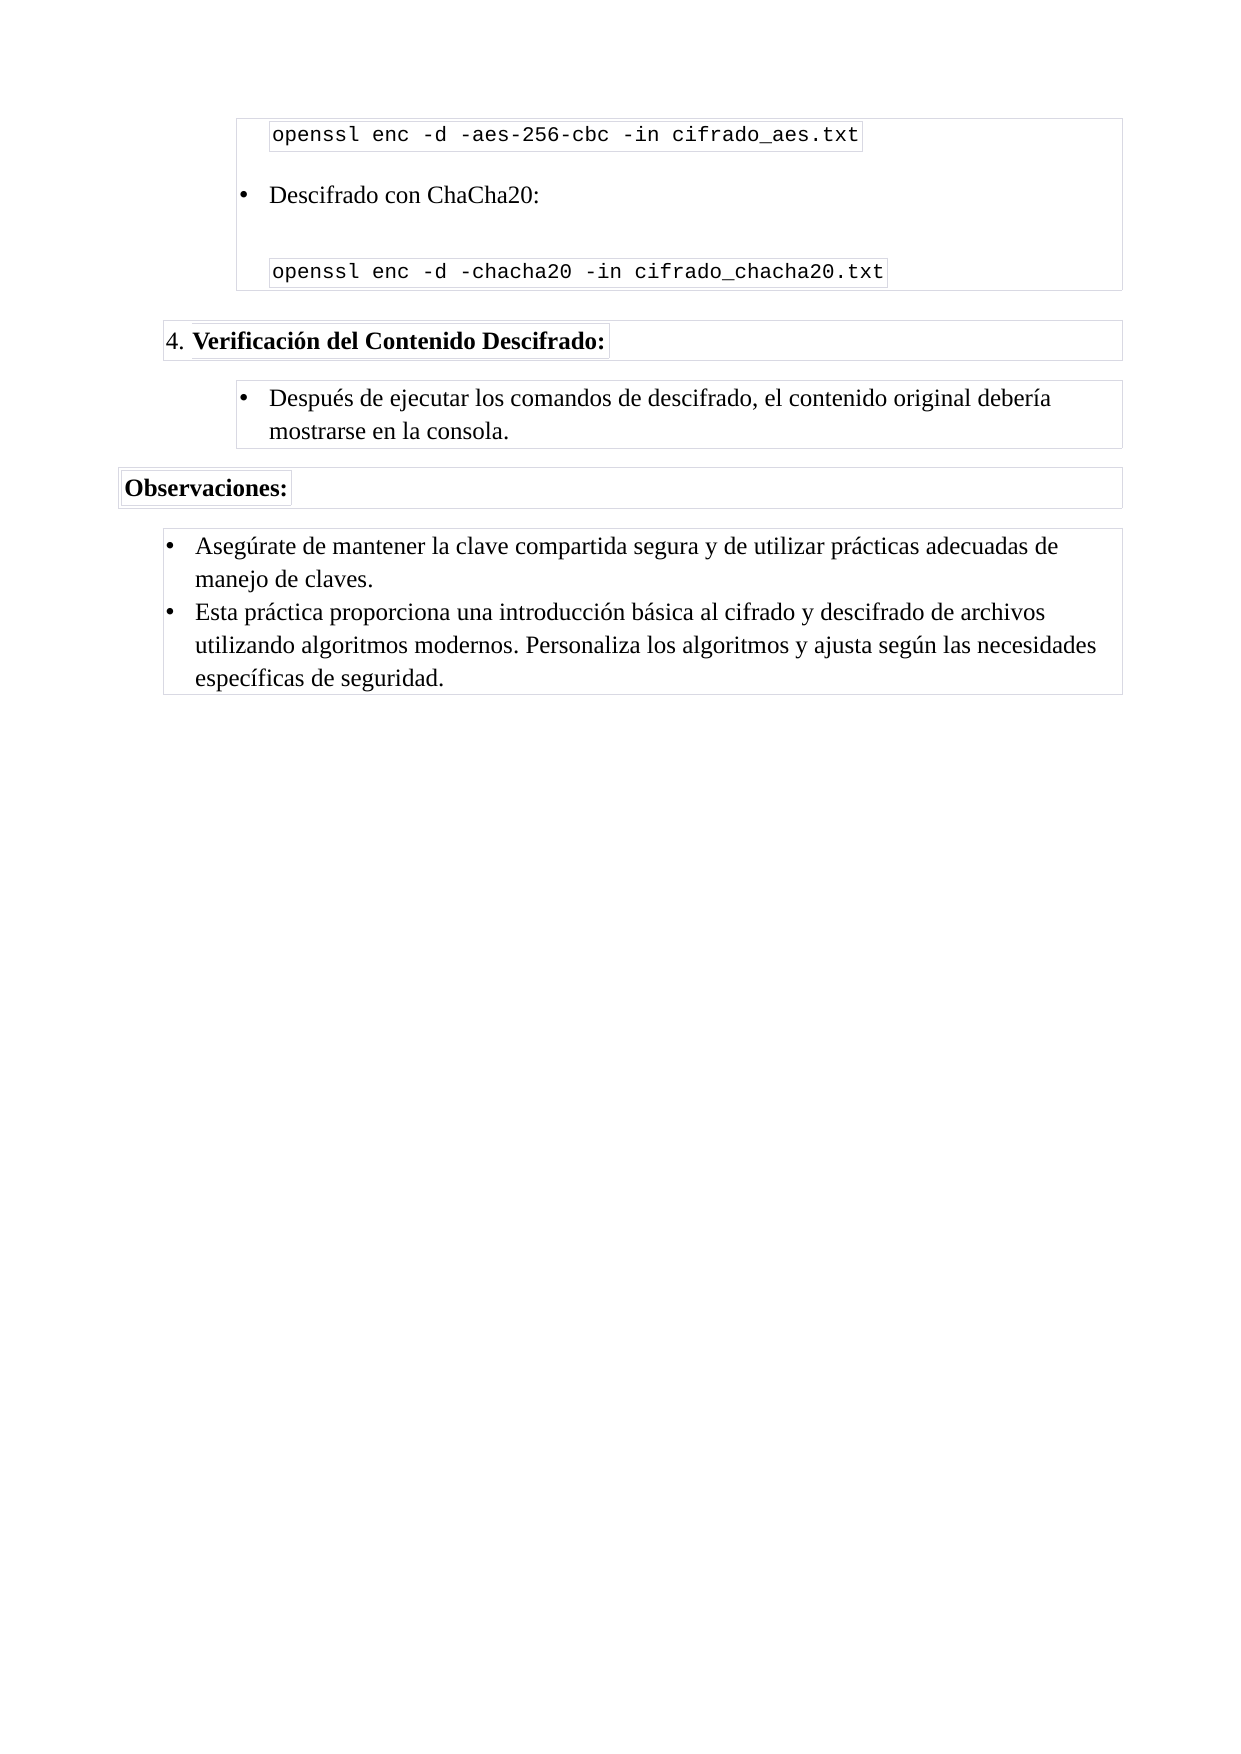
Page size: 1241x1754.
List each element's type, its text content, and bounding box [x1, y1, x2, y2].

list openssl enc -d -aes-256-cbc -in cifrado_aes.txt [237, 119, 1122, 151]
list Después de ejecutar los comandos de descifrado, el contenido original debería mostrarse en la consola. [237, 381, 1122, 448]
list Esta práctica proporciona una introducción básica al cifrado y descifrado de archivos utilizando algoritmos modernos. Personaliza los algoritmos y ajusta según las necesidades específicas de seguridad. [164, 594, 1122, 694]
list Descifrado con ChaCha20: [237, 177, 1122, 209]
list Asegúrate de mantener la clave compartida segura y de utilizar prácticas adecuadas de manejo de claves. [164, 529, 1122, 592]
list Verificación del Contenido Descifrado: [164, 321, 1122, 360]
text Observaciones: [119, 468, 1122, 508]
list openssl enc -d -chacha20 -in cifrado_chacha20.txt [237, 254, 1122, 290]
